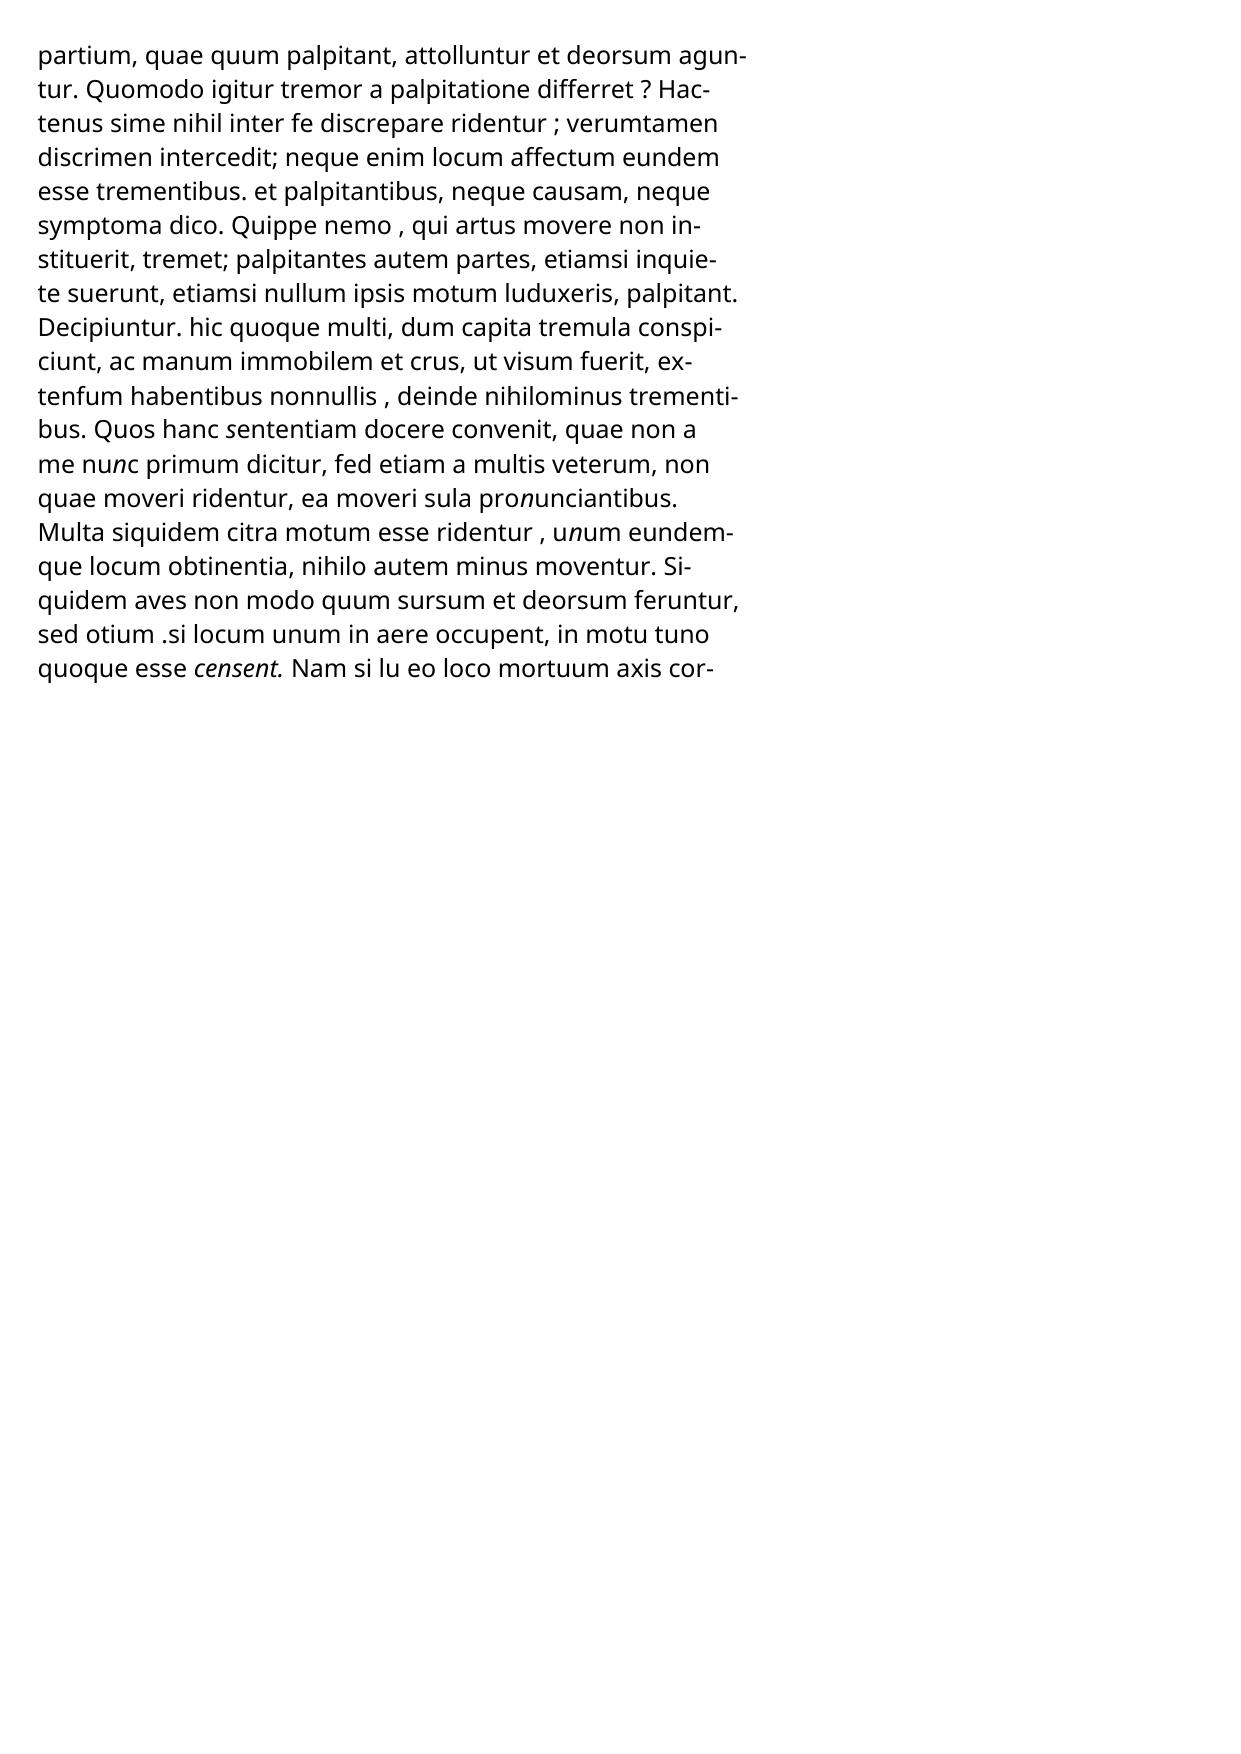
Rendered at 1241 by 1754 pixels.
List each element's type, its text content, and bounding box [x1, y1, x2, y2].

text partium, quae quum palpitant, attolluntur et deorsum agun- tur. Quomodo igitur tremor a palpitatione differret ? Hac- tenus sime nihil inter fe discrepare ridentur ; verumtamen discrimen intercedit; neque enim locum affectum eundem esse trementibus. et palpitantibus, neque causam, neque symptoma dico. Quippe nemo , qui artus movere non in- stituerit, tremet; palpitantes autem partes, etiamsi inquie- te suerunt, etiamsi nullum ipsis motum luduxeris, palpitant. Decipiuntur. hic quoque multi, dum capita tremula conspi- ciunt, ac manum immobilem et crus, ut visum fuerit, ex- tenfum habentibus nonnullis , deinde nihilominus trementi- bus. Quos hanc sententiam docere convenit, quae non a me nunc primum dicitur, fed etiam a multis veterum, non quae moveri ridentur, ea moveri sula pronunciantibus. Multa siquidem citra motum esse ridentur , unum eundem- que locum obtinentia, nihilo autem minus moventur. Si- quidem aves non modo quum sursum et deorsum feruntur, sed otium .si locum unum in aere occupent, in motu tuno quoque esse censent. Nam si lu eo loco mortuum axis cor- [37, 37, 1203, 685]
